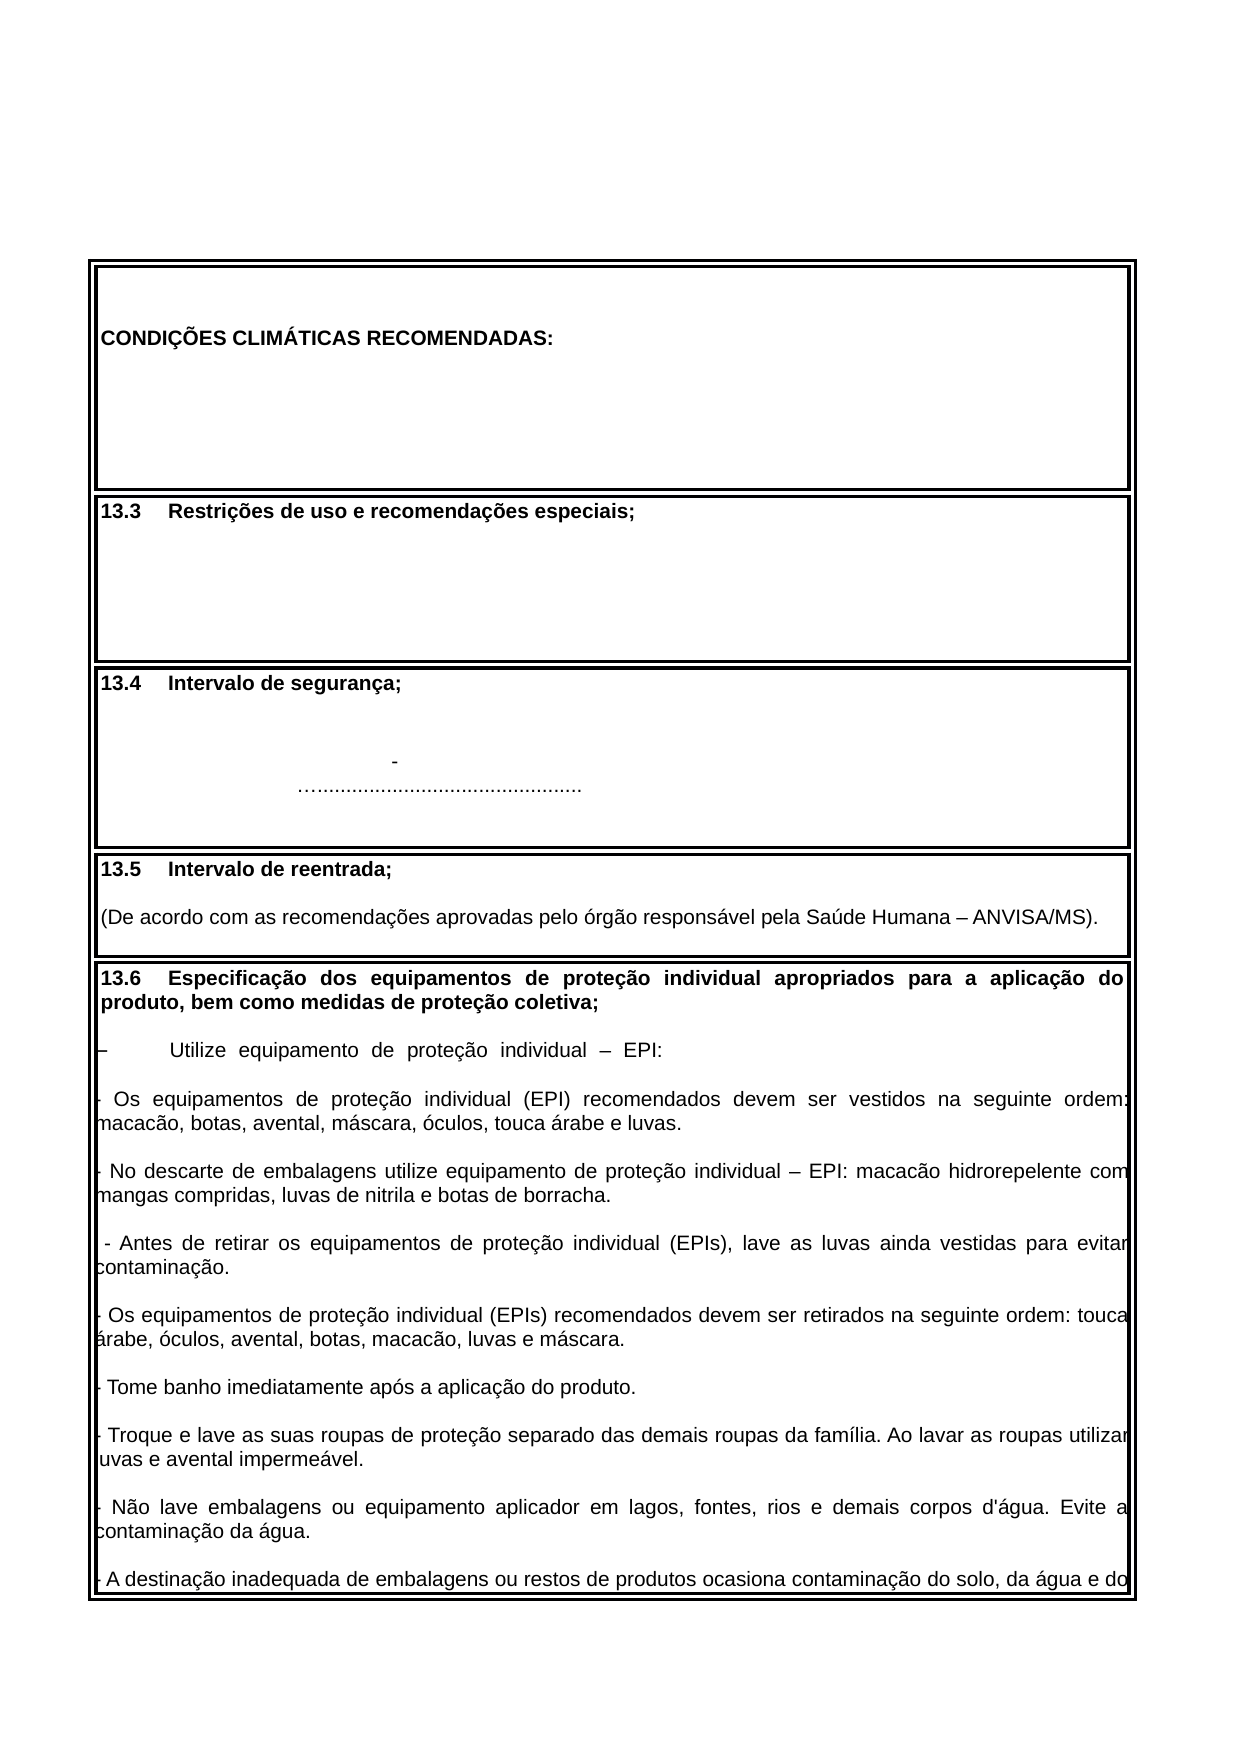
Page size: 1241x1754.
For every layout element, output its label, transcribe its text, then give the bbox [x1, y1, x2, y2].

table_cell Indicação de uso (culturas e alvos biológicos), informações detalhadas sobre o modo de ação do produto, modalidade de emprego (pré-emergência, pós-emergência etc.), dose recomendada, concentração e modo de preparo de calda, modo e equipamentos de aplicação, época, número e intervalo de aplicações; INSTRUÇÕES DE USO: <for each="inf in informations(o, 'Purpose')"> <insert_html(inf)> </for> <for each="inf in informations(o, 'Use instructions')"> <insert_html(inf)> </for> NÚMERO, ÉPOCA E INTERVALO DE APLICAÇÃO: <for each="inf in informations(o, 'Number, timing and interval between applications')"> <insert_html(inf)> </for> MODO E EQUIPAMENTOS DE APLICAÇÃO: <for each="inf in informations(o, 'Application method')"> <insert_html(inf)> </for> CONDIÇÕES CLIMÁTICAS RECOMENDADAS: <for each="inf in informations(o, 'Climatic Conditions')"> <insert_html(inf)> </for> [93, 262, 1132, 488]
table_cell Especificação dos equipamentos de proteção individual apropriados para a aplicação do produto, bem como medidas de proteção coletiva; Utilize equipamento de proteção individual – EPI: <for each="inf in informations(o, 'Limite de exposición / Protección personal')"><inf></for> - Os equipamentos de proteção individual (EPI) recomendados devem ser vestidos na seguinte ordem: macacão, botas, avental, máscara, óculos, touca árabe e luvas. - No descarte de embalagens utilize equipamento de proteção individual – EPI: macacão hidrorepelente com mangas compridas, luvas de nitrila e botas de borracha. - Antes de retirar os equipamentos de proteção individual (EPIs), lave as luvas ainda vestidas para evitar contaminação. - Os equipamentos de proteção individual (EPIs) recomendados devem ser retirados na seguinte ordem: touca árabe, óculos, avental, botas, macacão, luvas e máscara. - Tome banho imediatamente após a aplicação do produto. - Troque e lave as suas roupas de proteção separado das demais roupas da família. Ao lavar as roupas utilizar luvas e avental impermeável. - Não lave embalagens ou equipamento aplicador em lagos, fontes, rios e demais corpos d'água. Evite a contaminação da água. - A destinação inadequada de embalagens ou restos de produtos ocasiona contaminação do solo, da água e do ar, prejudicando a fauna, a flora e a saúde das pessoas. - Não execute aplicação aérea de agrotóxicos em àreas situadas a uma distância inferior a 500 (quinhentos) metros de povoação e mananciais de captação de água para abastecimento público e de 250 (duzentos e cinquenta) metros de mananciais de água, moradias isoladas, agrupamentos de animais e vegetação suscetível a danos. - Observe as disposições constantes na legislação estadual e municipal concernentes às atividades aeroagrícolas. [98, 964, 1127, 1592]
table_cell Indicação de uso (culturas e alvos biológicos), informações detalhadas sobre o modo de ação do produto, modalidade de emprego (pré-emergência, pós-emergência etc.), dose recomendada, concentração e modo de preparo de calda, modo e equipamentos de aplicação, época, número e intervalo de aplicações; INSTRUÇÕES DE USO: <for each="inf in informations(o, 'Purpose')"> <insert_html(inf)> </for> <for each="inf in informations(o, 'Use instructions')"> <insert_html(inf)> </for> NÚMERO, ÉPOCA E INTERVALO DE APLICAÇÃO: <for each="inf in informations(o, 'Number, timing and interval between applications')"> <insert_html(inf)> </for> MODO E EQUIPAMENTOS DE APLICAÇÃO: <for each="inf in informations(o, 'Application method')"> <insert_html(inf)> </for> CONDIÇÕES CLIMÁTICAS RECOMENDADAS: <for each="inf in informations(o, 'Climatic Conditions')"> <insert_html(inf)> </for> [98, 268, 1127, 488]
table_cell Intervalo de segurança; <for each="rec in o.use_recommendation_ids"> <rec.crop_id.common_name> - <rec.crop_id.name>…..............................................<rec.security_interval_in_days> </for> [98, 670, 1127, 846]
table_cell Intervalo de reentrada; (De acordo com as recomendações aprovadas pelo órgão responsável pela Saúde Humana – ANVISA/MS). [93, 846, 1132, 954]
table_cell Restrições de uso e recomendações especiais; <for each="inf in informations(o, 'Restrições de uso')"> <insert_html(inf)> </for> [93, 488, 1132, 660]
table_cell Restrições de uso e recomendações especiais; <for each="inf in informations(o, 'Restrições de uso')"> <insert_html(inf)> </for> [98, 498, 1127, 660]
table_cell Intervalo de segurança; <for each="rec in o.use_recommendation_ids"> <rec.crop_id.common_name> - <rec.crop_id.name>…..............................................<rec.security_interval_in_days> </for> [93, 660, 1132, 846]
table_cell Especificação dos equipamentos de proteção individual apropriados para a aplicação do produto, bem como medidas de proteção coletiva; Utilize equipamento de proteção individual – EPI: <for each="inf in informations(o, 'Limite de exposición / Protección personal')"><inf></for> - Os equipamentos de proteção individual (EPI) recomendados devem ser vestidos na seguinte ordem: macacão, botas, avental, máscara, óculos, touca árabe e luvas. - No descarte de embalagens utilize equipamento de proteção individual – EPI: macacão hidrorepelente com mangas compridas, luvas de nitrila e botas de borracha. - Antes de retirar os equipamentos de proteção individual (EPIs), lave as luvas ainda vestidas para evitar contaminação. - Os equipamentos de proteção individual (EPIs) recomendados devem ser retirados na seguinte ordem: touca árabe, óculos, avental, botas, macacão, luvas e máscara. - Tome banho imediatamente após a aplicação do produto. - Troque e lave as suas roupas de proteção separado das demais roupas da família. Ao lavar as roupas utilizar luvas e avental impermeável. - Não lave embalagens ou equipamento aplicador em lagos, fontes, rios e demais corpos d'água. Evite a contaminação da água. - A destinação inadequada de embalagens ou restos de produtos ocasiona contaminação do solo, da água e do ar, prejudicando a fauna, a flora e a saúde das pessoas. - Não execute aplicação aérea de agrotóxicos em àreas situadas a uma distância inferior a 500 (quinhentos) metros de povoação e mananciais de captação de água para abastecimento público e de 250 (duzentos e cinquenta) metros de mananciais de água, moradias isoladas, agrupamentos de animais e vegetação suscetível a danos. - Observe as disposições constantes na legislação estadual e municipal concernentes às atividades aeroagrícolas. [93, 955, 1132, 1592]
